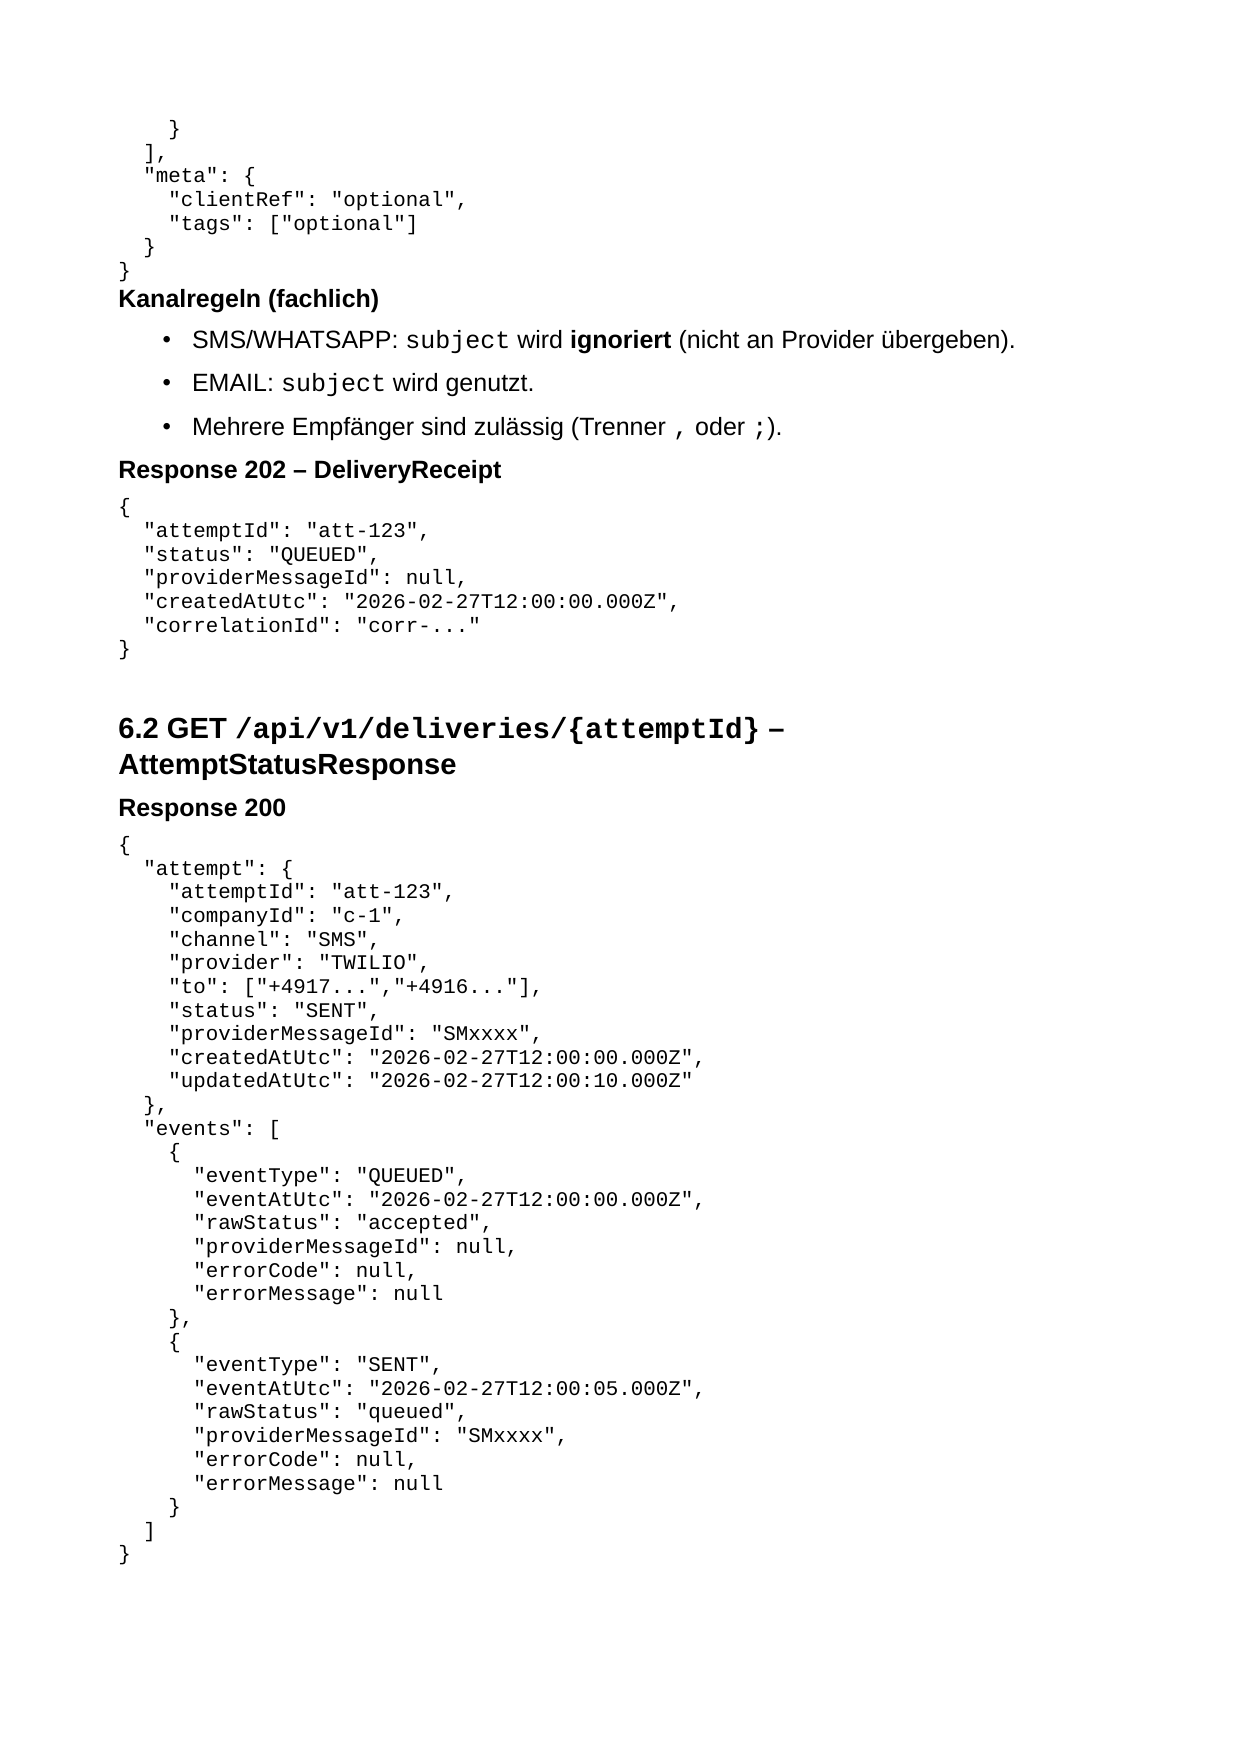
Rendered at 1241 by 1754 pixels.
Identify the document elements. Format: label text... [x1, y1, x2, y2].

text "correlationId": "corr-..." [118, 615, 1122, 638]
text } [118, 260, 1122, 284]
text "providerMessageId": "SMxxxx", [118, 1023, 1122, 1047]
text Kanalregeln (fachlich) [118, 284, 1122, 312]
text }, [118, 1307, 1122, 1331]
text } [118, 118, 1122, 142]
text "createdAtUtc": "2026-02-27T12:00:00.000Z", [118, 591, 1122, 615]
text "providerMessageId": "SMxxxx", [118, 1425, 1122, 1449]
text "errorMessage": null [118, 1283, 1122, 1307]
text "events": [ [118, 1118, 1122, 1141]
text ] [118, 1520, 1122, 1543]
text "tags": ["optional"] [118, 213, 1122, 236]
text ], [118, 142, 1122, 165]
text "providerMessageId": null, [118, 1236, 1122, 1260]
text "attempt": { [118, 858, 1122, 881]
text "errorCode": null, [118, 1449, 1122, 1472]
text "channel": "SMS", [118, 929, 1122, 952]
text "attemptId": "att-123", [118, 520, 1122, 544]
text "updatedAtUtc": "2026-02-27T12:00:10.000Z" [118, 1071, 1122, 1094]
text "attemptId": "att-123", [118, 881, 1122, 905]
text "status": "SENT", [118, 999, 1122, 1023]
text } [118, 1543, 1122, 1567]
text "providerMessageId": null, [118, 567, 1122, 591]
text "eventType": "QUEUED", [118, 1165, 1122, 1189]
text "provider": "TWILIO", [118, 952, 1122, 976]
text "rawStatus": "accepted", [118, 1212, 1122, 1236]
text { [118, 834, 1122, 858]
text Response 202 – DeliveryReceipt [118, 455, 1122, 484]
text "eventAtUtc": "2026-02-27T12:00:00.000Z", [118, 1189, 1122, 1212]
text "eventAtUtc": "2026-02-27T12:00:05.000Z", [118, 1378, 1122, 1402]
text { [118, 1141, 1122, 1165]
text "to": ["+4917...","+4916..."], [118, 976, 1122, 999]
text "clientRef": "optional", [118, 189, 1122, 213]
text } [118, 1496, 1122, 1520]
text { [118, 1331, 1122, 1354]
list SMS/WHATSAPP: subject wird ignoriert (nicht an Provider übergeben). [162, 325, 1122, 356]
subtitle 6.2 GET /api/v1/deliveries/{attemptId} – AttemptStatusResponse [118, 711, 1122, 780]
text Response 200 [118, 793, 1122, 822]
text "meta": { [118, 165, 1122, 189]
text { [118, 496, 1122, 520]
text "eventType": "SENT", [118, 1354, 1122, 1378]
list Mehrere Empfänger sind zulässig (Trenner , oder ;). [162, 412, 1122, 443]
text "rawStatus": "queued", [118, 1402, 1122, 1425]
text "companyId": "c-1", [118, 905, 1122, 929]
list EMAIL: subject wird genutzt. [162, 368, 1122, 399]
text } [118, 236, 1122, 260]
text "errorMessage": null [118, 1472, 1122, 1496]
text "status": "QUEUED", [118, 544, 1122, 567]
text "errorCode": null, [118, 1260, 1122, 1283]
text } [118, 638, 1122, 662]
text }, [118, 1094, 1122, 1118]
text "createdAtUtc": "2026-02-27T12:00:00.000Z", [118, 1047, 1122, 1071]
